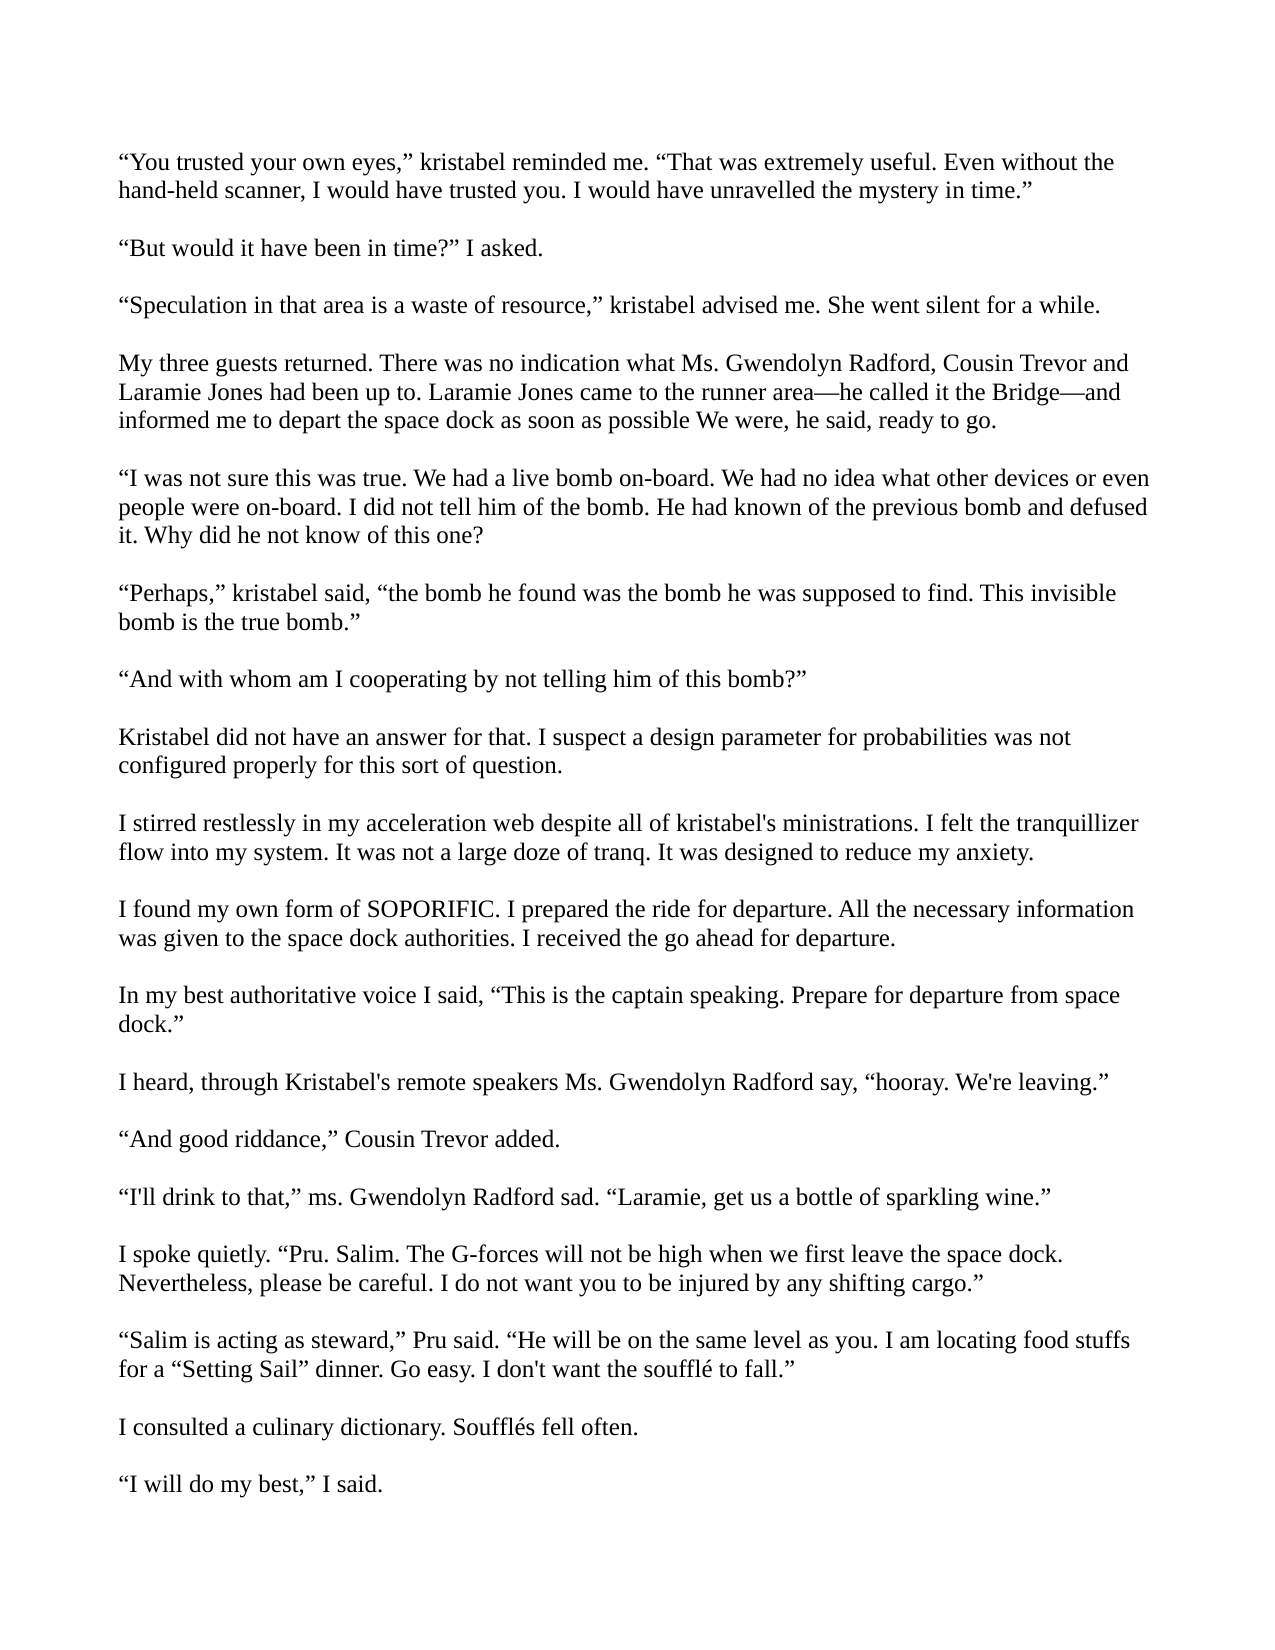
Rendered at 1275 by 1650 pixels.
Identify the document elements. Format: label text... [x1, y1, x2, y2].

text “I was not sure this was true. We had a live bomb on-board. We had no idea what other devices or even people were on-board. I did not tell him of the bomb. He had known of the previous bomb and defused it. Why did he not know of this one? [118, 463, 1157, 549]
text “Salim is acting as steward,” Pru said. “He will be on the same level as you. I am locating food stuffs for a “Setting Sail” dinner. Go easy. I don't want the soufflé to fall.” [118, 1326, 1157, 1383]
text “And good riddance,” Cousin Trevor added. [118, 1124, 1157, 1153]
text In my best authoritative voice I said, “This is the captain speaking. Prepare for departure from space dock.” [118, 981, 1157, 1038]
text “Perhaps,” kristabel said, “the bomb he found was the bomb he was supposed to find. This invisible bomb is the true bomb.” [118, 578, 1157, 636]
text My three guests returned. There was no indication what Ms. Gwendolyn Radford, Cousin Trevor and Laramie Jones had been up to. Laramie Jones came to the runner area—he called it the Bridge—and informed me to depart the space dock as soon as possible We were, he said, ready to go. [118, 348, 1157, 434]
text I consulted a culinary dictionary. Soufflés fell often. [118, 1412, 1157, 1441]
text “I will do my best,” I said. [118, 1469, 1157, 1498]
text I spoke quietly. “Pru. Salim. The G-forces will not be high when we first leave the space dock. Nevertheless, please be careful. I do not want you to be injured by any shifting cargo.” [118, 1239, 1157, 1297]
text “You trusted your own eyes,” kristabel reminded me. “That was extremely useful. Even without the hand-held scanner, I would have trusted you. I would have unravelled the mystery in time.” [118, 147, 1157, 204]
text I heard, through Kristabel's remote speakers Ms. Gwendolyn Radford say, “hooray. We're leaving.” [118, 1067, 1157, 1096]
text “I'll drink to that,” ms. Gwendolyn Radford sad. “Laramie, get us a bottle of sparkling wine.” [118, 1182, 1157, 1211]
text “But would it have been in time?” I asked. [118, 233, 1157, 262]
text Kristabel did not have an answer for that. I suspect a design parameter for probabilities was not configured properly for this sort of question. [118, 722, 1157, 779]
text I stirred restlessly in my acceleration web despite all of kristabel's ministrations. I felt the tranquillizer flow into my system. It was not a large doze of tranq. It was designed to reduce my anxiety. [118, 808, 1157, 866]
text “And with whom am I cooperating by not telling him of this bomb?” [118, 664, 1157, 693]
text “Speculation in that area is a waste of resource,” kristabel advised me. She went silent for a while. [118, 291, 1157, 319]
text I found my own form of SOPORIFIC. I prepared the ride for departure. All the necessary information was given to the space dock authorities. I received the go ahead for departure. [118, 894, 1157, 952]
